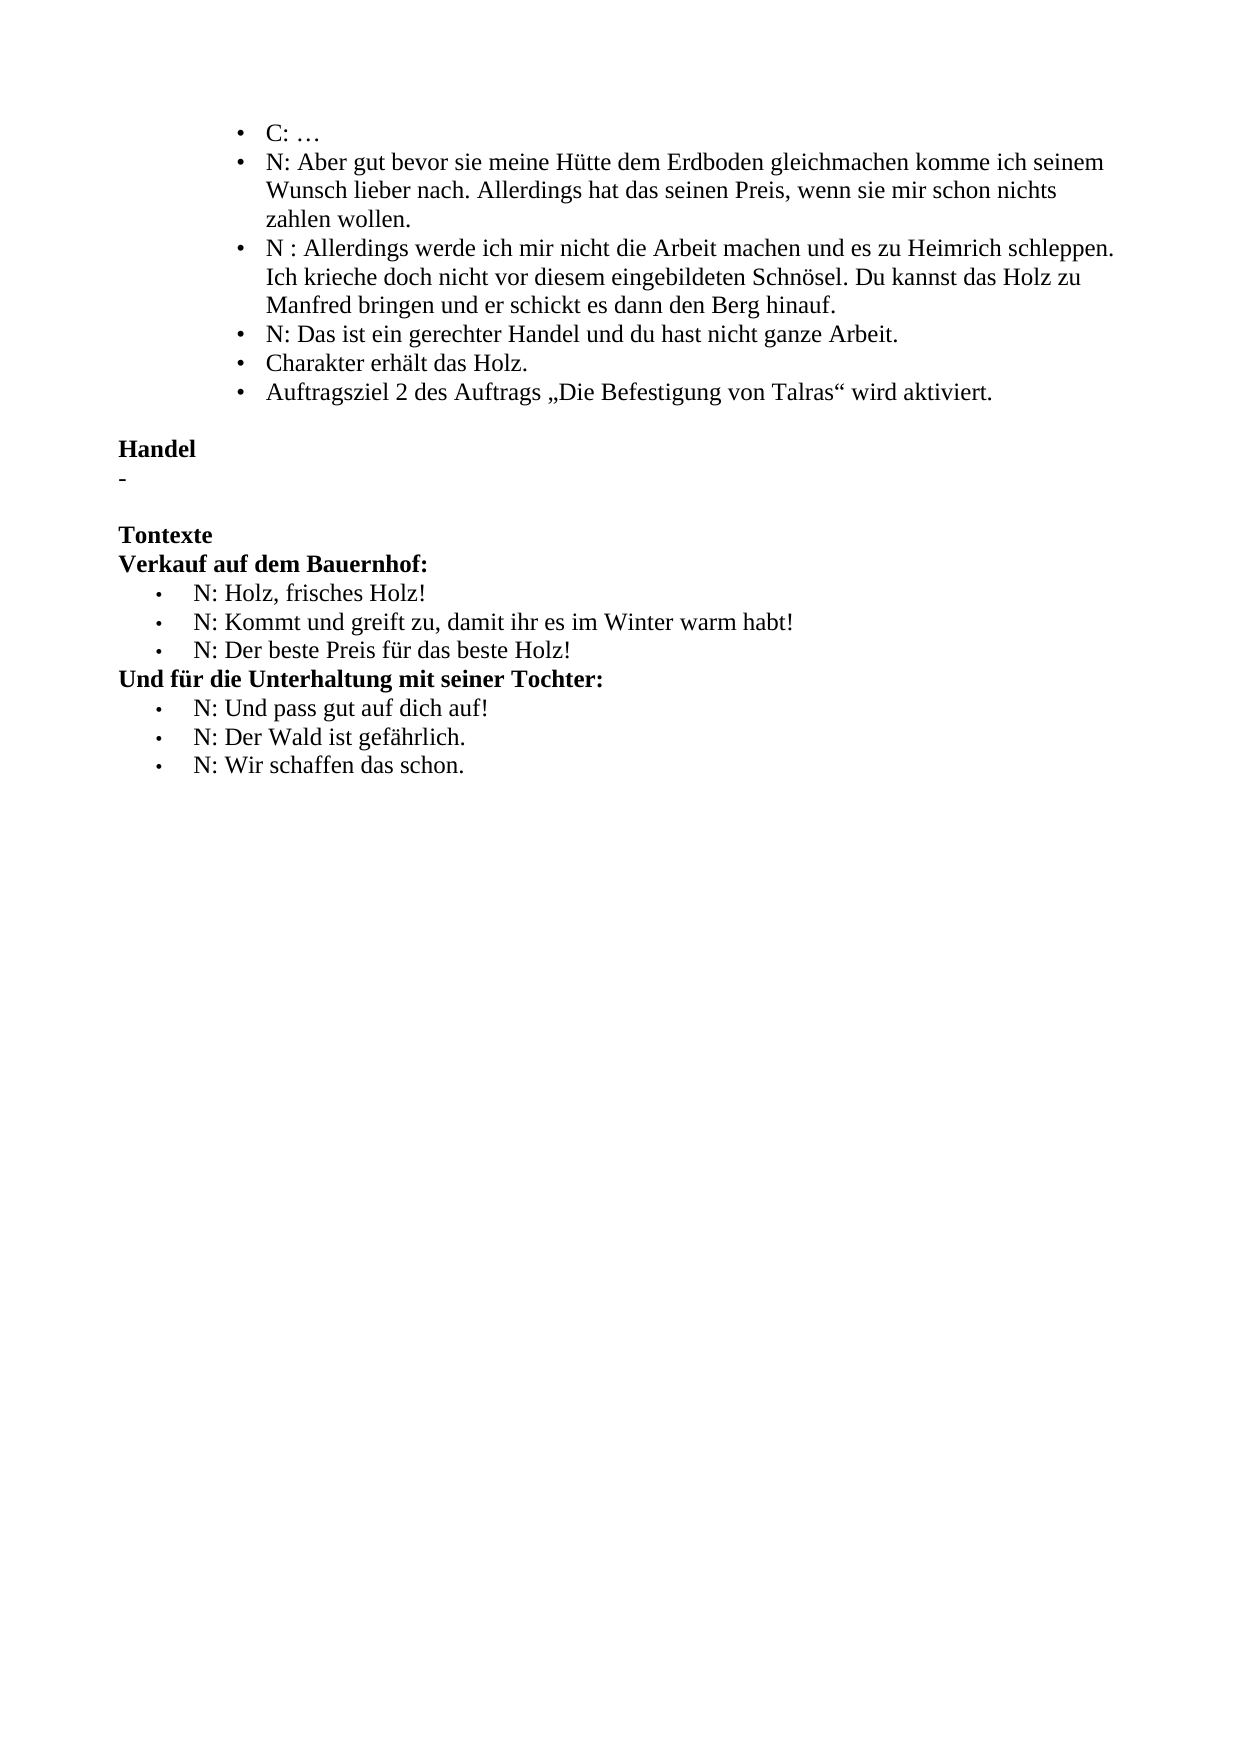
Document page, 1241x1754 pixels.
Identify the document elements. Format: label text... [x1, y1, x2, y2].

list N: Der beste Preis für das beste Holz! [156, 636, 1122, 664]
list Auftragsziel 2 des Auftrags „Die Befestigung von Talras“ wird aktiviert. [236, 377, 1122, 406]
text Und für die Unterhaltung mit seiner Tochter: [118, 664, 1122, 693]
list N: Holz, frisches Holz! [156, 578, 1122, 607]
text Handel [118, 434, 1122, 463]
list N: Das ist ein gerechter Handel und du hast nicht ganze Arbeit. [236, 319, 1122, 348]
list N: Kommt und greift zu, damit ihr es im Winter warm habt! [156, 607, 1122, 636]
list N : Allerdings werde ich mir nicht die Arbeit machen und es zu Heimrich schleppen. Ich krieche doch nicht vor diesem eingebildeten Schnösel. Du kannst das Holz zu Manfred bringen und er schickt es dann den Berg hinauf. [236, 233, 1122, 319]
list C: … [236, 118, 1122, 147]
list N: Aber gut bevor sie meine Hütte dem Erdboden gleichmachen komme ich seinem Wunsch lieber nach. Allerdings hat das seinen Preis, wenn sie mir schon nichts zahlen wollen. [236, 147, 1122, 233]
list Charakter erhält das Holz. [236, 348, 1122, 377]
text Tontexte [118, 521, 1122, 549]
text Verkauf auf dem Bauernhof: [118, 549, 1122, 578]
list N: Der Wald ist gefährlich. [156, 722, 1122, 751]
text - [118, 463, 1122, 492]
list N: Und pass gut auf dich auf! [156, 693, 1122, 722]
list N: Wir schaffen das schon. [156, 751, 1122, 779]
